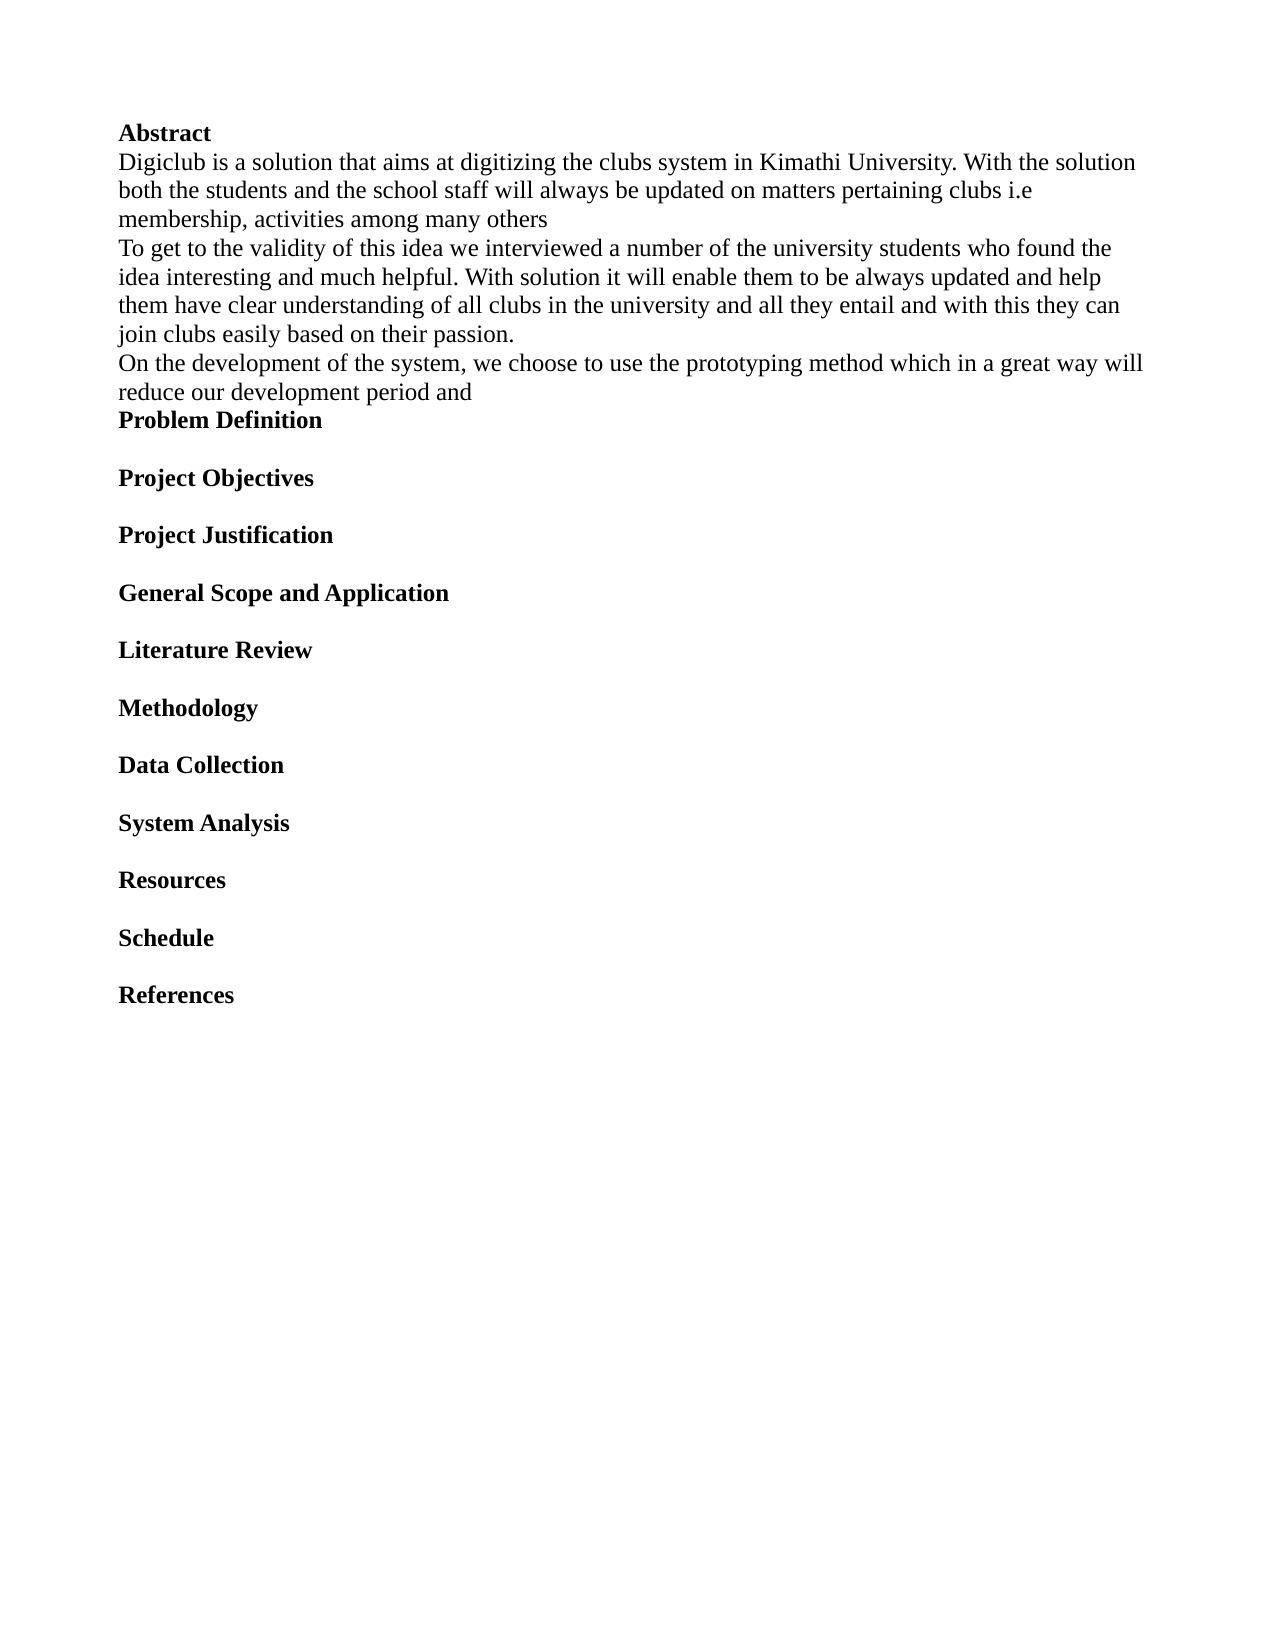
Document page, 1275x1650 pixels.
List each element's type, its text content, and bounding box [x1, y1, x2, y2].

text System Analysis [118, 808, 1157, 837]
text Literature Review [118, 636, 1157, 664]
text Problem Definition [118, 406, 1157, 434]
text On the development of the system, we choose to use the prototyping method which in a great way will reduce our development period and [118, 348, 1157, 406]
text Methodology [118, 693, 1157, 722]
text General Scope and Application [118, 578, 1157, 607]
text Abstract [118, 118, 1157, 147]
text References [118, 981, 1157, 1009]
text Schedule [118, 923, 1157, 952]
text Resources [118, 866, 1157, 894]
text Project Justification [118, 521, 1157, 549]
text Digiclub is a solution that aims at digitizing the clubs system in Kimathi University. With the solution both the students and the school staff will always be updated on matters pertaining clubs i.e membership, activities among many others [118, 147, 1157, 233]
text To get to the validity of this idea we interviewed a number of the university students who found the idea interesting and much helpful. With solution it will enable them to be always updated and help them have clear understanding of all clubs in the university and all they entail and with this they can join clubs easily based on their passion. [118, 233, 1157, 348]
text Project Objectives [118, 463, 1157, 492]
text Data Collection [118, 751, 1157, 779]
